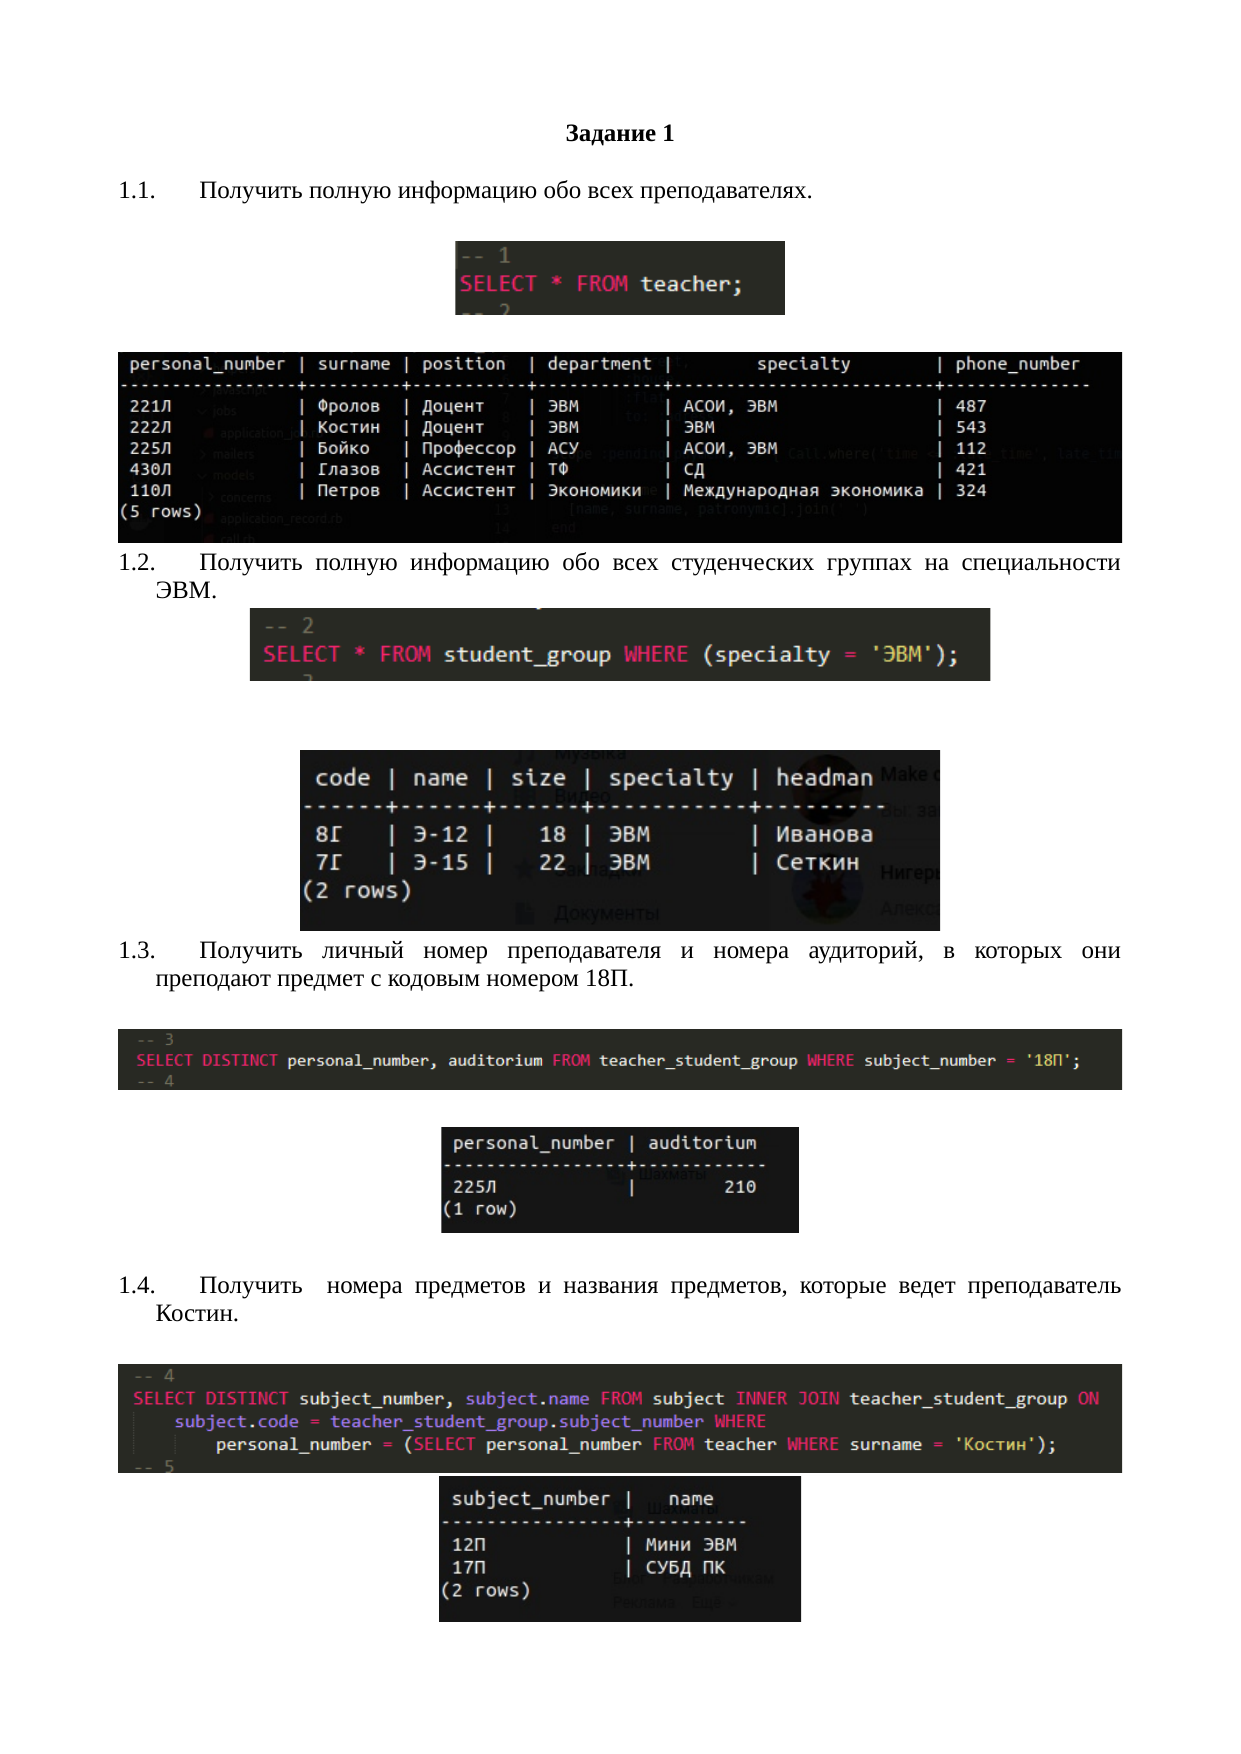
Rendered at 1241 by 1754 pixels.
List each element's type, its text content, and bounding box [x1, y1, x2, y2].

list Получить номера предметов и названия предметов, которые ведет преподаватель Костин. [118, 1270, 1122, 1327]
text Задание 1 [118, 118, 1122, 147]
list Получить полную информацию обо всех студенческих группах на специальности ЭВМ. [118, 547, 1122, 604]
list Получить личный номер преподавателя и номера аудиторий, в которых они преподают предмет с кодовым номером 18П. [118, 935, 1122, 992]
list Получить полную информацию обо всех преподавателях. [118, 176, 1122, 204]
